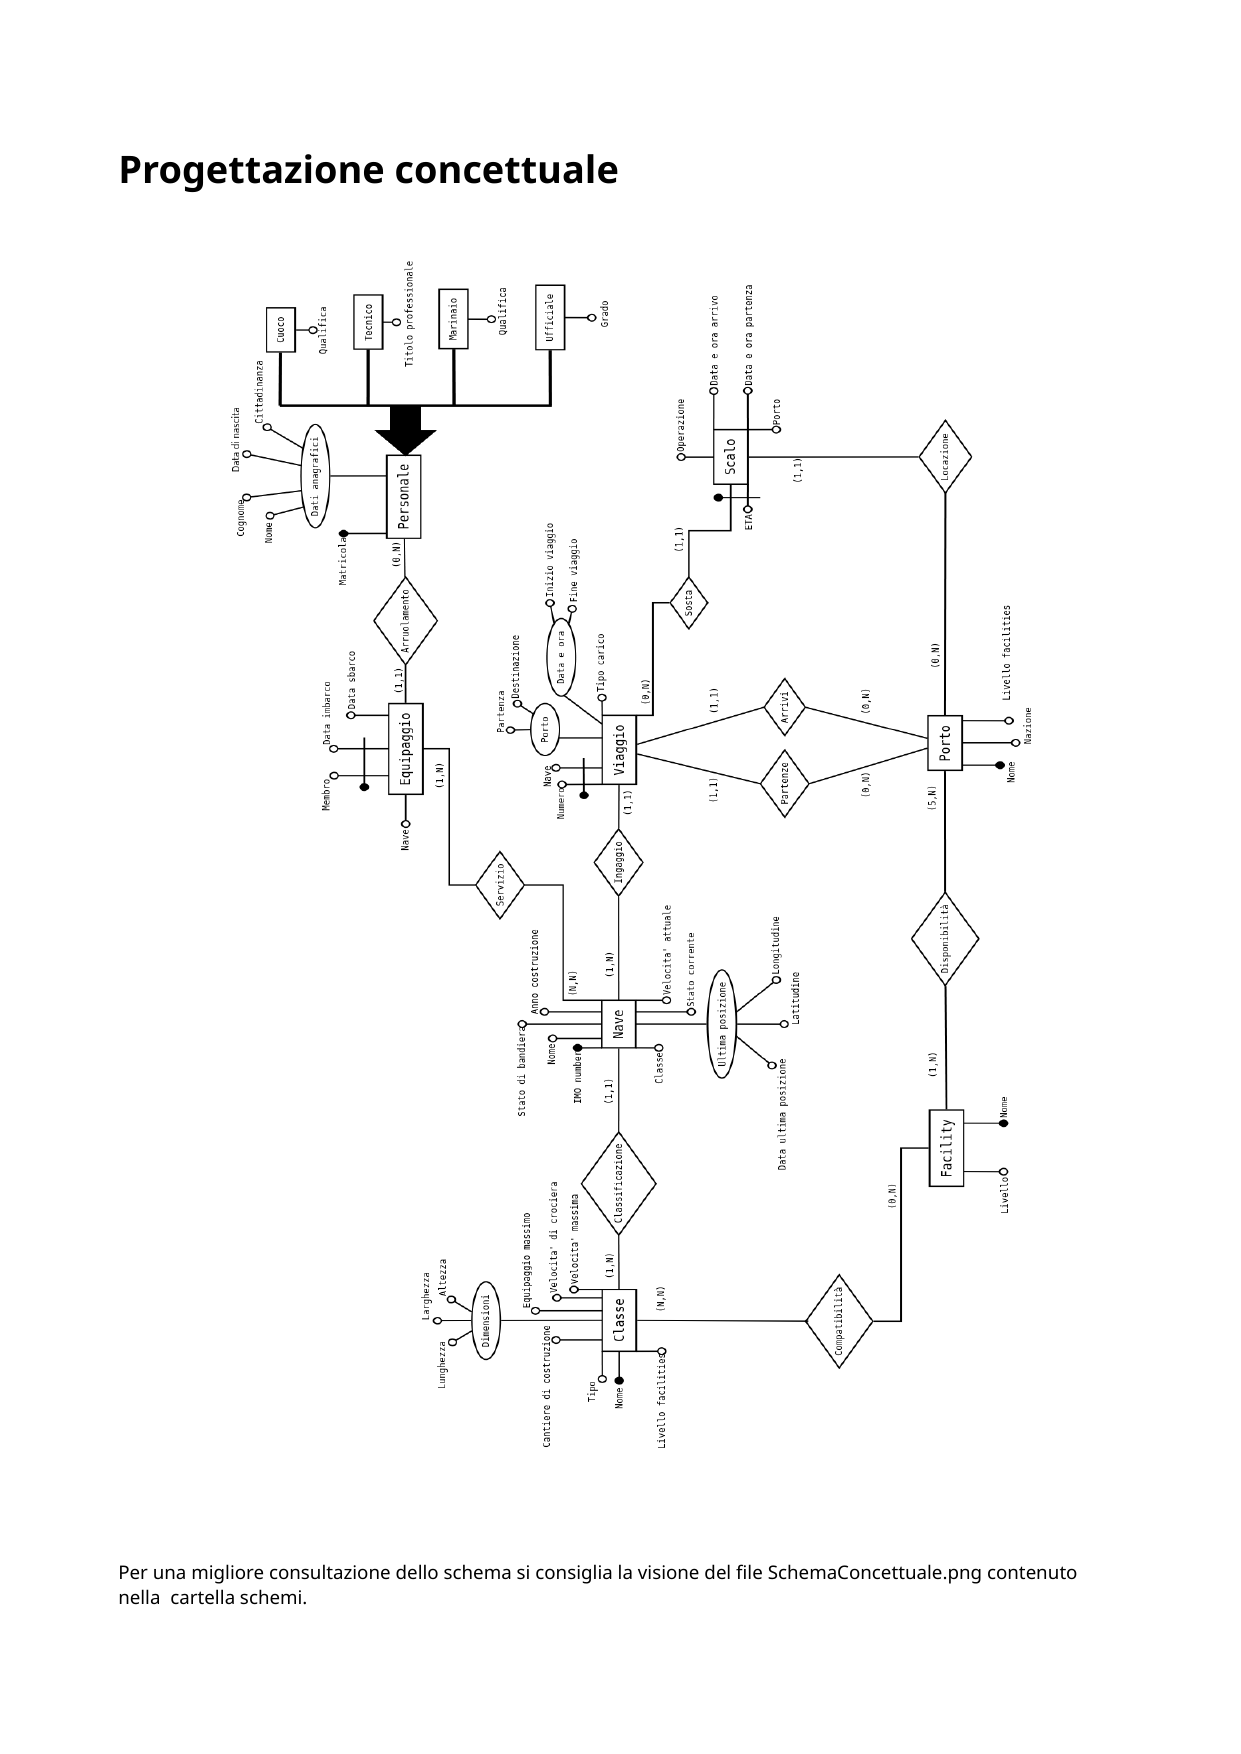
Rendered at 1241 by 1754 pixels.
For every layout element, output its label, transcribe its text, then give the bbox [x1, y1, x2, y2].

subtitle Progettazione concettuale [118, 143, 1122, 195]
picture [172, 204, 1094, 1518]
text Per una migliore consultazione dello schema si consiglia la visione del file SchemaConcettuale.png contenuto nella cartella schemi. [118, 1559, 1122, 1610]
